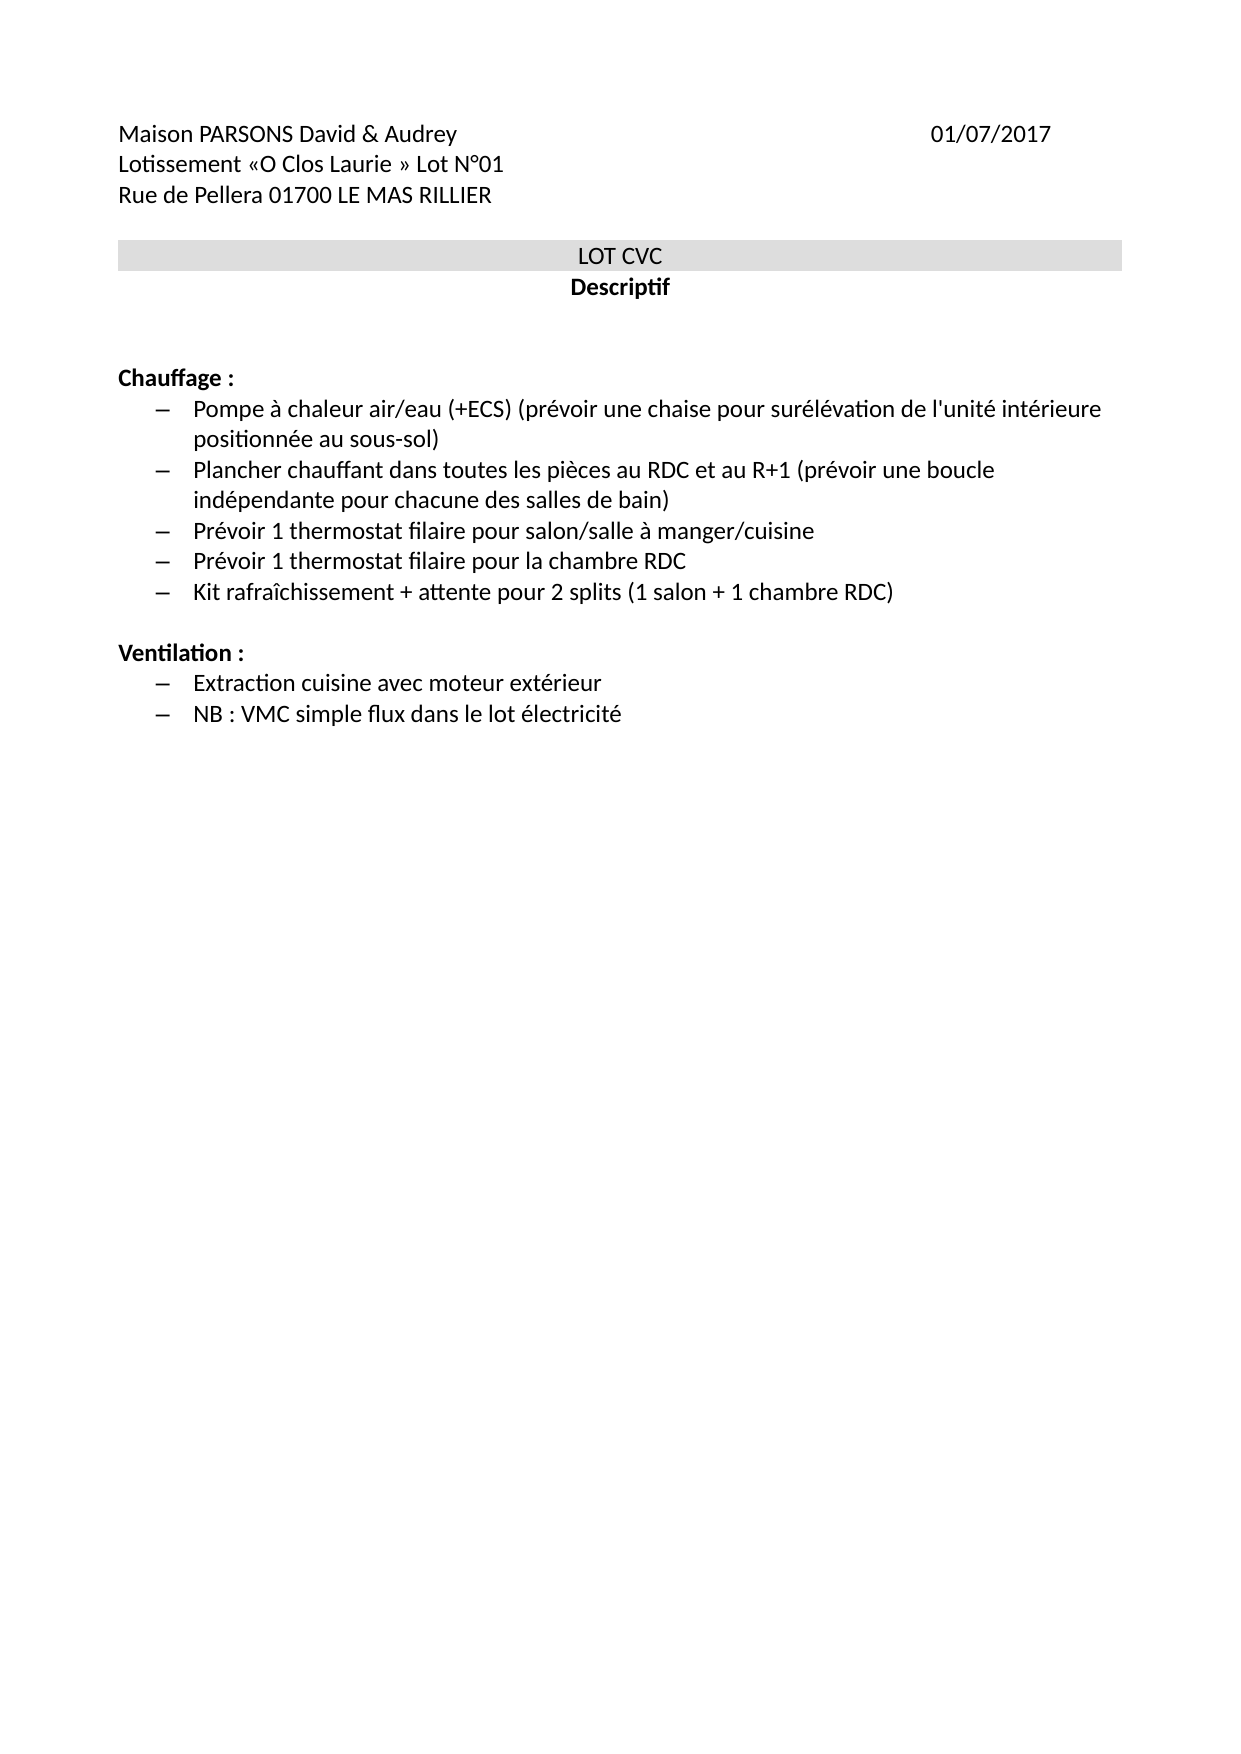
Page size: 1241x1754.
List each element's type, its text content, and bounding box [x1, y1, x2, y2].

list NB : VMC simple flux dans le lot électricité [156, 698, 1122, 728]
list Pompe à chaleur air/eau (+ECS) (prévoir une chaise pour surélévation de l'unité intérieure positionnée au sous-sol) [156, 393, 1122, 454]
text Rue de Pellera 01700 LE MAS RILLIER [118, 179, 1122, 210]
list Prévoir 1 thermostat filaire pour la chambre RDC [156, 545, 1122, 576]
list Plancher chauffant dans toutes les pièces au RDC et au R+1 (prévoir une boucle indépendante pour chacune des salles de bain) [156, 454, 1122, 515]
list Extraction cuisine avec moteur extérieur [156, 667, 1122, 698]
text LOT CVC [118, 240, 1122, 271]
text Lotissement «O Clos Laurie » Lot N°01 [118, 149, 1122, 179]
text Maison PARSONS David & Audrey 01/07/2017 [118, 118, 1122, 149]
list Prévoir 1 thermostat filaire pour salon/salle à manger/cuisine [156, 515, 1122, 545]
text Chauffage : [118, 362, 1122, 393]
text Descriptif [118, 271, 1122, 301]
text Ventilation : [118, 637, 1122, 667]
list Kit rafraîchissement + attente pour 2 splits (1 salon + 1 chambre RDC) [156, 576, 1122, 606]
